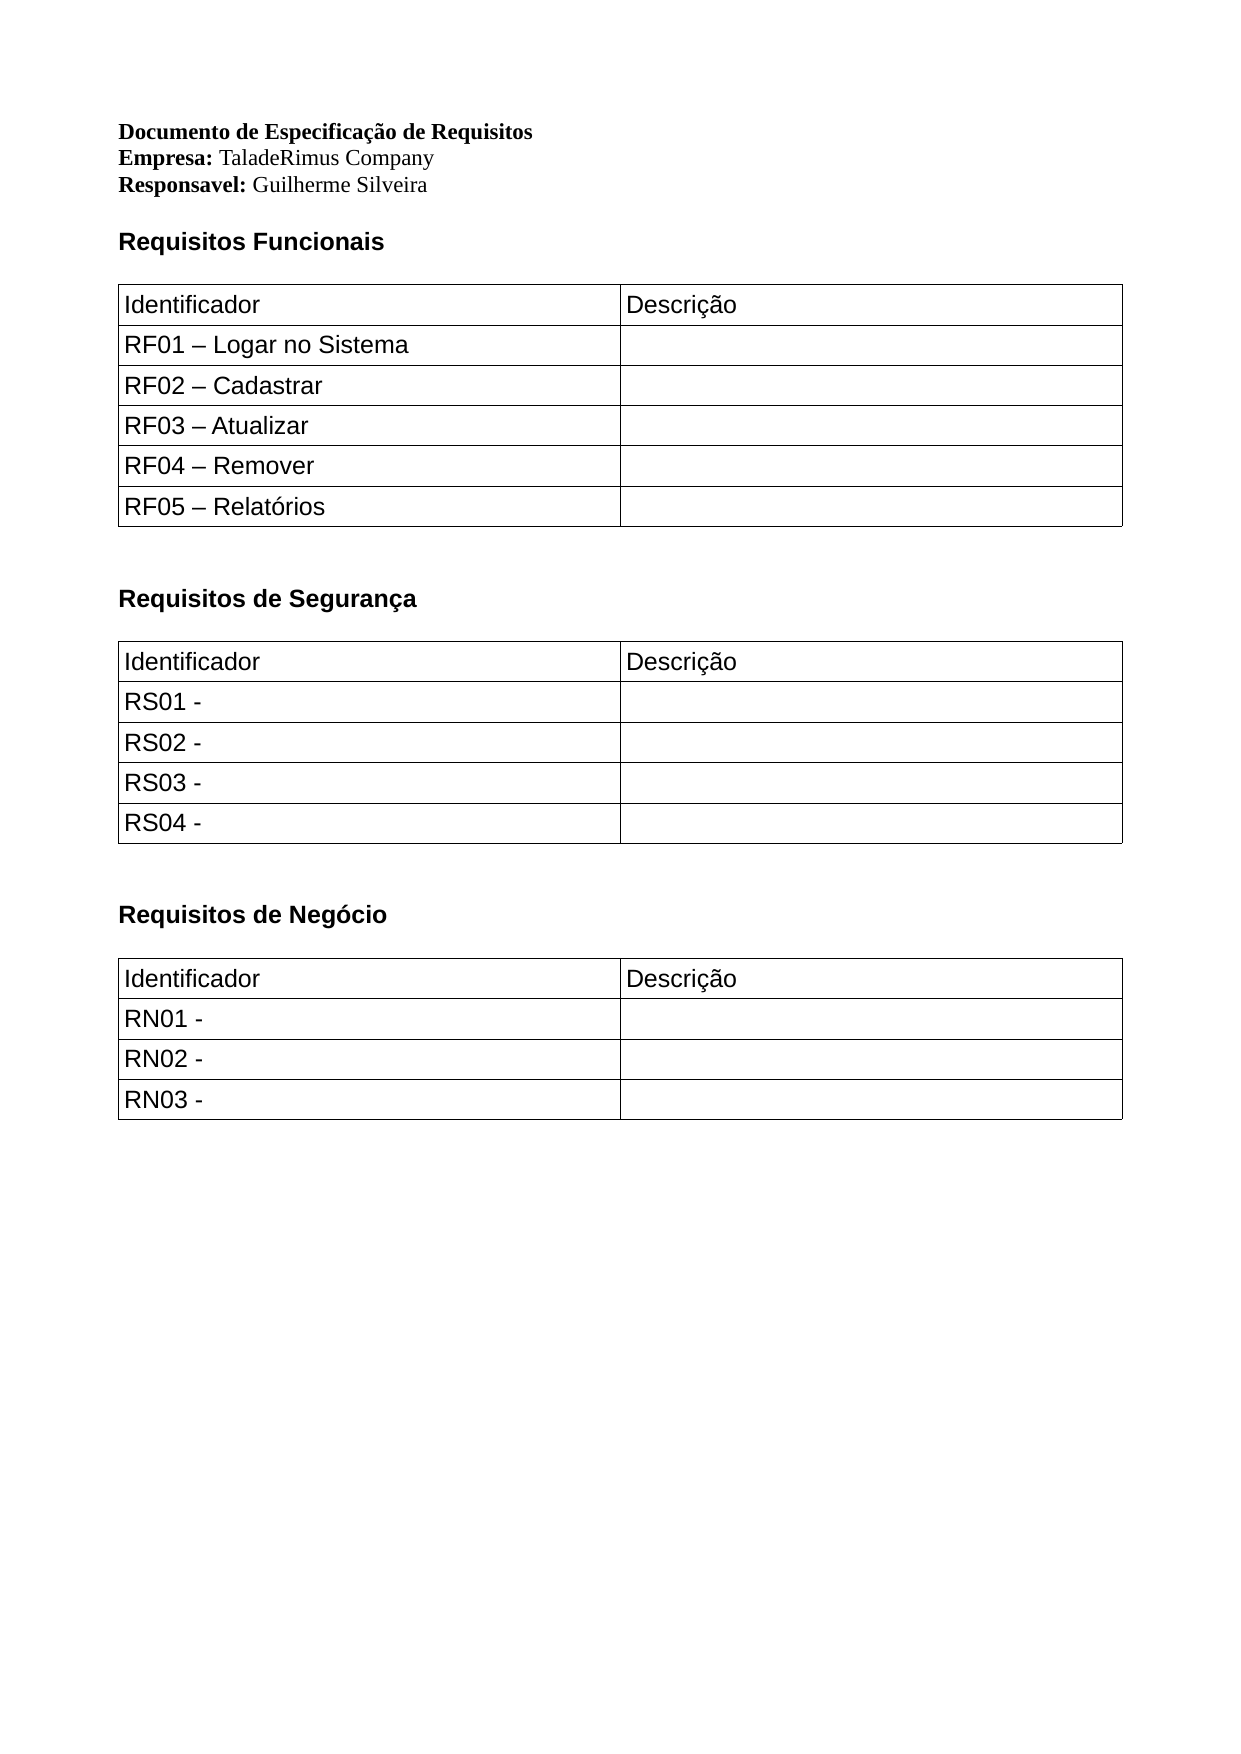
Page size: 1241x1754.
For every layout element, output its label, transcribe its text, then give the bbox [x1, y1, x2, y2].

table_header Descrição [621, 642, 1122, 681]
table_cell [621, 999, 1122, 1038]
table_cell RF03 – Atualizar [119, 406, 620, 445]
table_cell [621, 446, 1122, 486]
table_header Identificador [119, 642, 620, 681]
table_header Identificador [119, 959, 620, 998]
table_cell RS03 - [119, 763, 620, 802]
table_cell RF04 – Remover [119, 446, 620, 486]
table_cell [621, 723, 1122, 762]
table_cell [621, 804, 1122, 843]
table_cell [621, 487, 1122, 526]
table_cell RN03 - [119, 1080, 620, 1119]
table_cell RS01 - [119, 682, 620, 722]
table_cell [621, 1040, 1122, 1079]
table_cell RF01 – Logar no Sistema [119, 326, 620, 365]
table_cell [621, 406, 1122, 445]
text Requisitos Funcionais [118, 227, 1122, 255]
text Requisitos de Negócio [118, 900, 1122, 929]
table_cell [621, 1080, 1122, 1119]
table_cell RF05 – Relatórios [119, 487, 620, 526]
table_header Descrição [621, 285, 1122, 324]
table_cell RN01 - [119, 999, 620, 1038]
table_header Identificador [119, 285, 620, 324]
table_cell RS02 - [119, 723, 620, 762]
table_cell RS04 - [119, 804, 620, 843]
table_header Descrição [621, 959, 1122, 998]
table_cell RF02 – Cadastrar [119, 366, 620, 405]
text Requisitos de Segurança [118, 584, 1122, 612]
table_cell [621, 763, 1122, 802]
table_cell [621, 682, 1122, 722]
table_cell [621, 326, 1122, 365]
table_cell [621, 366, 1122, 405]
table_cell RN02 - [119, 1040, 620, 1079]
